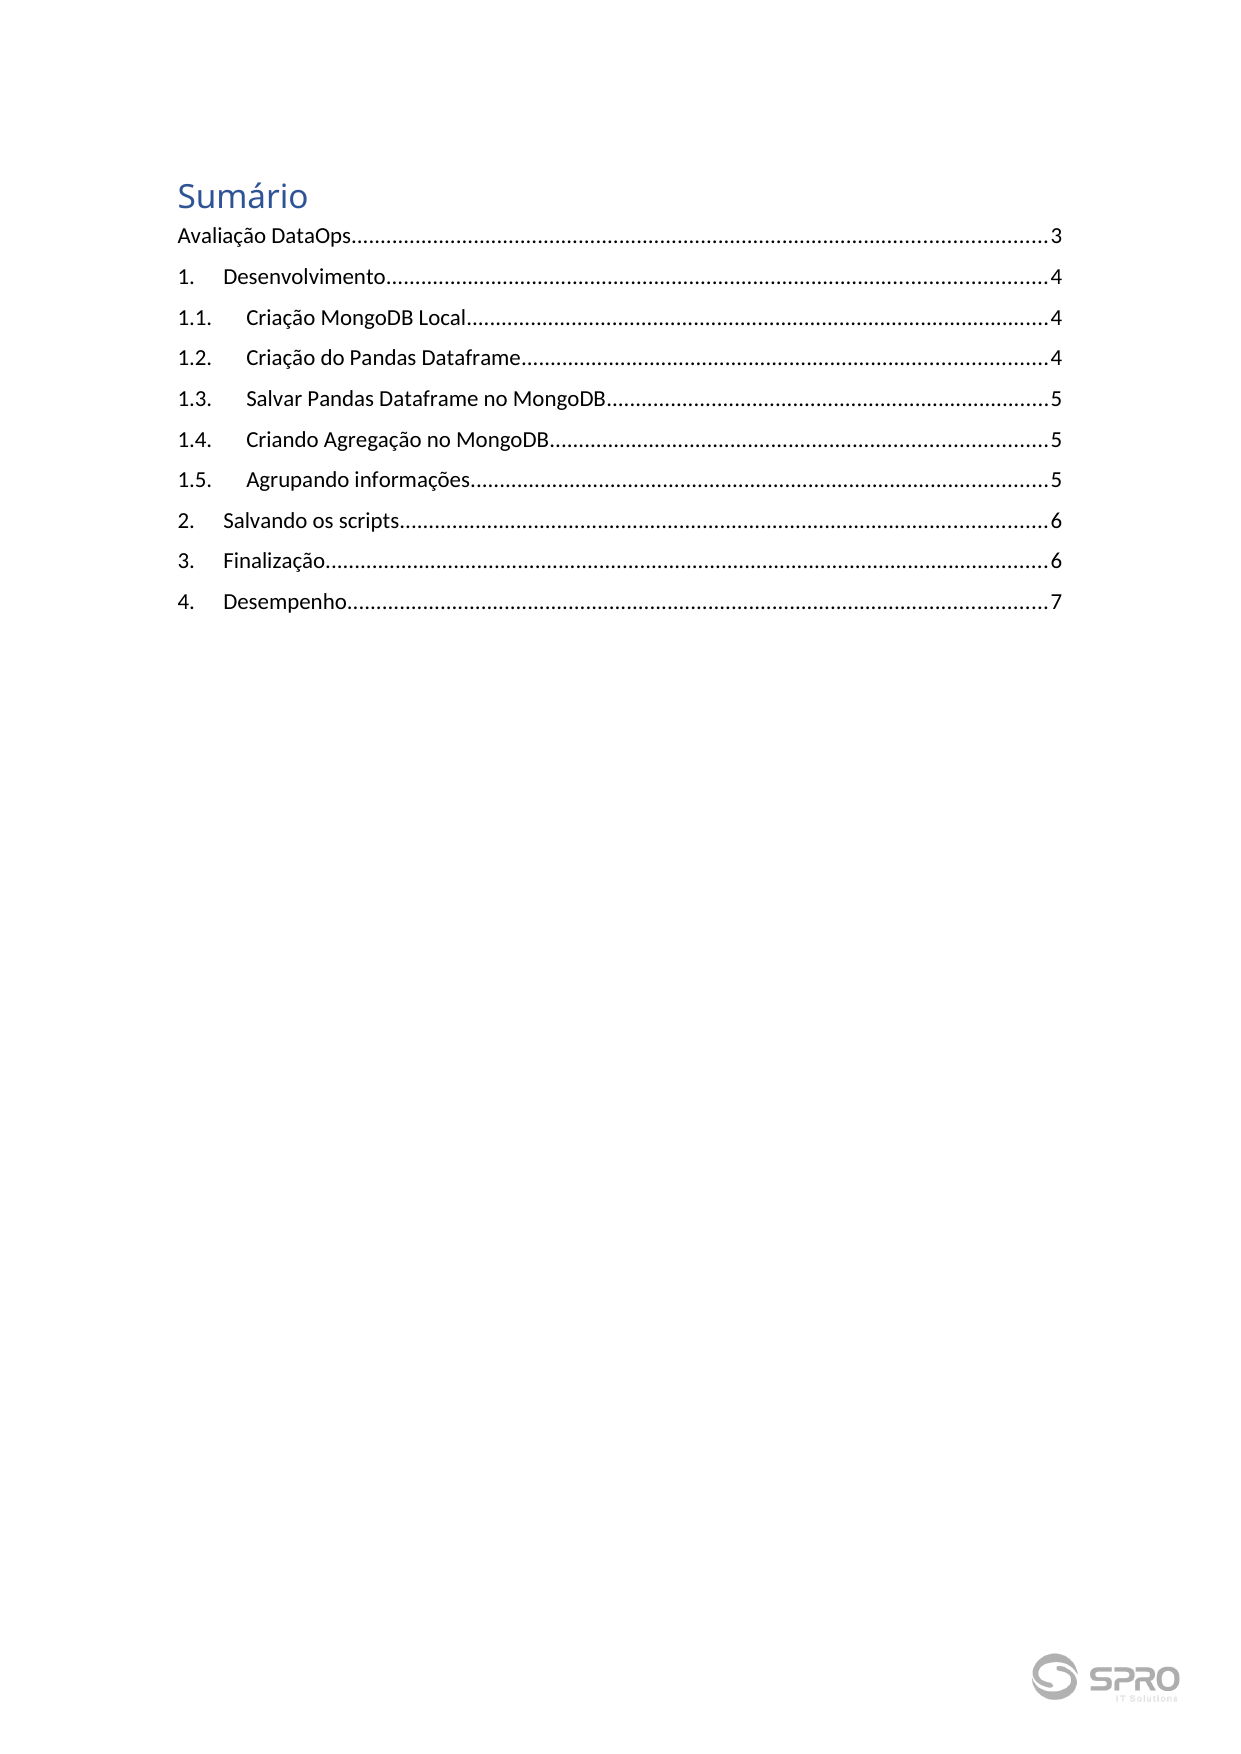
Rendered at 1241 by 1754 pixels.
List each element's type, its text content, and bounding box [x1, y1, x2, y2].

text 1.1. Criação MongoDB Local 4 [177, 303, 1063, 331]
text 1. Desenvolvimento 4 [177, 262, 1063, 290]
text 3. Finalização 6 [177, 547, 1063, 574]
picture [1016, 1642, 1196, 1713]
text 1.3. Salvar Pandas Dataframe no MongoDB 5 [177, 384, 1063, 412]
text 1.2. Criação do Pandas Dataframe 4 [177, 343, 1063, 371]
text 2. Salvando os scripts 6 [177, 506, 1063, 534]
text 4. Desempenho 7 [177, 587, 1063, 615]
text 1.5. Agrupando informações 5 [177, 465, 1063, 493]
subtitle Sumário [177, 173, 1063, 218]
text Avaliação DataOps 3 [177, 222, 1063, 249]
text 1.4. Criando Agregação no MongoDB 5 [177, 425, 1063, 453]
